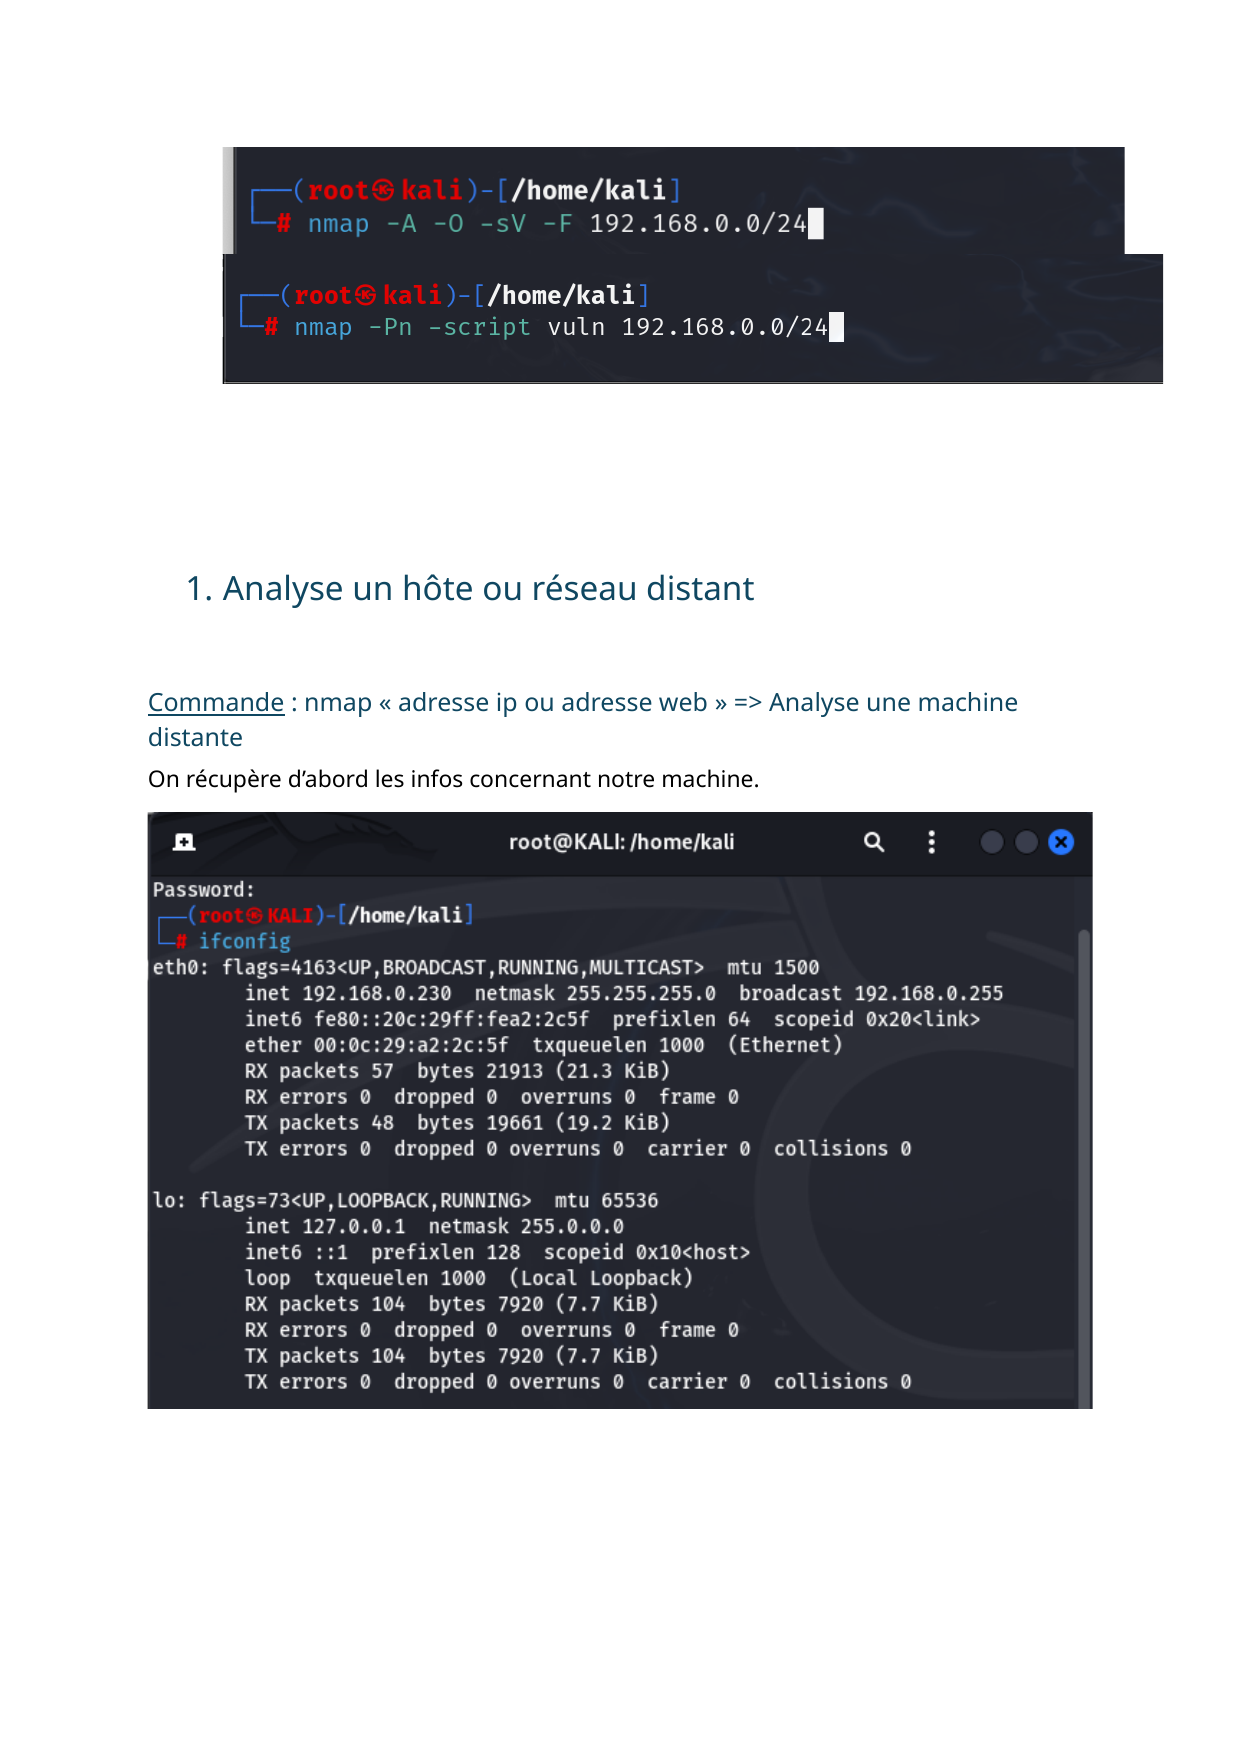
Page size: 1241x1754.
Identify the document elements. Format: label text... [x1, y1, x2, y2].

subtitle Commande : nmap « adresse ip ou adresse web » => Analyse une machine distante [148, 685, 1093, 754]
list Analyse un hôte ou réseau distant [185, 564, 1093, 610]
text On récupère d’abord les infos concernant notre machine. [148, 763, 1093, 794]
